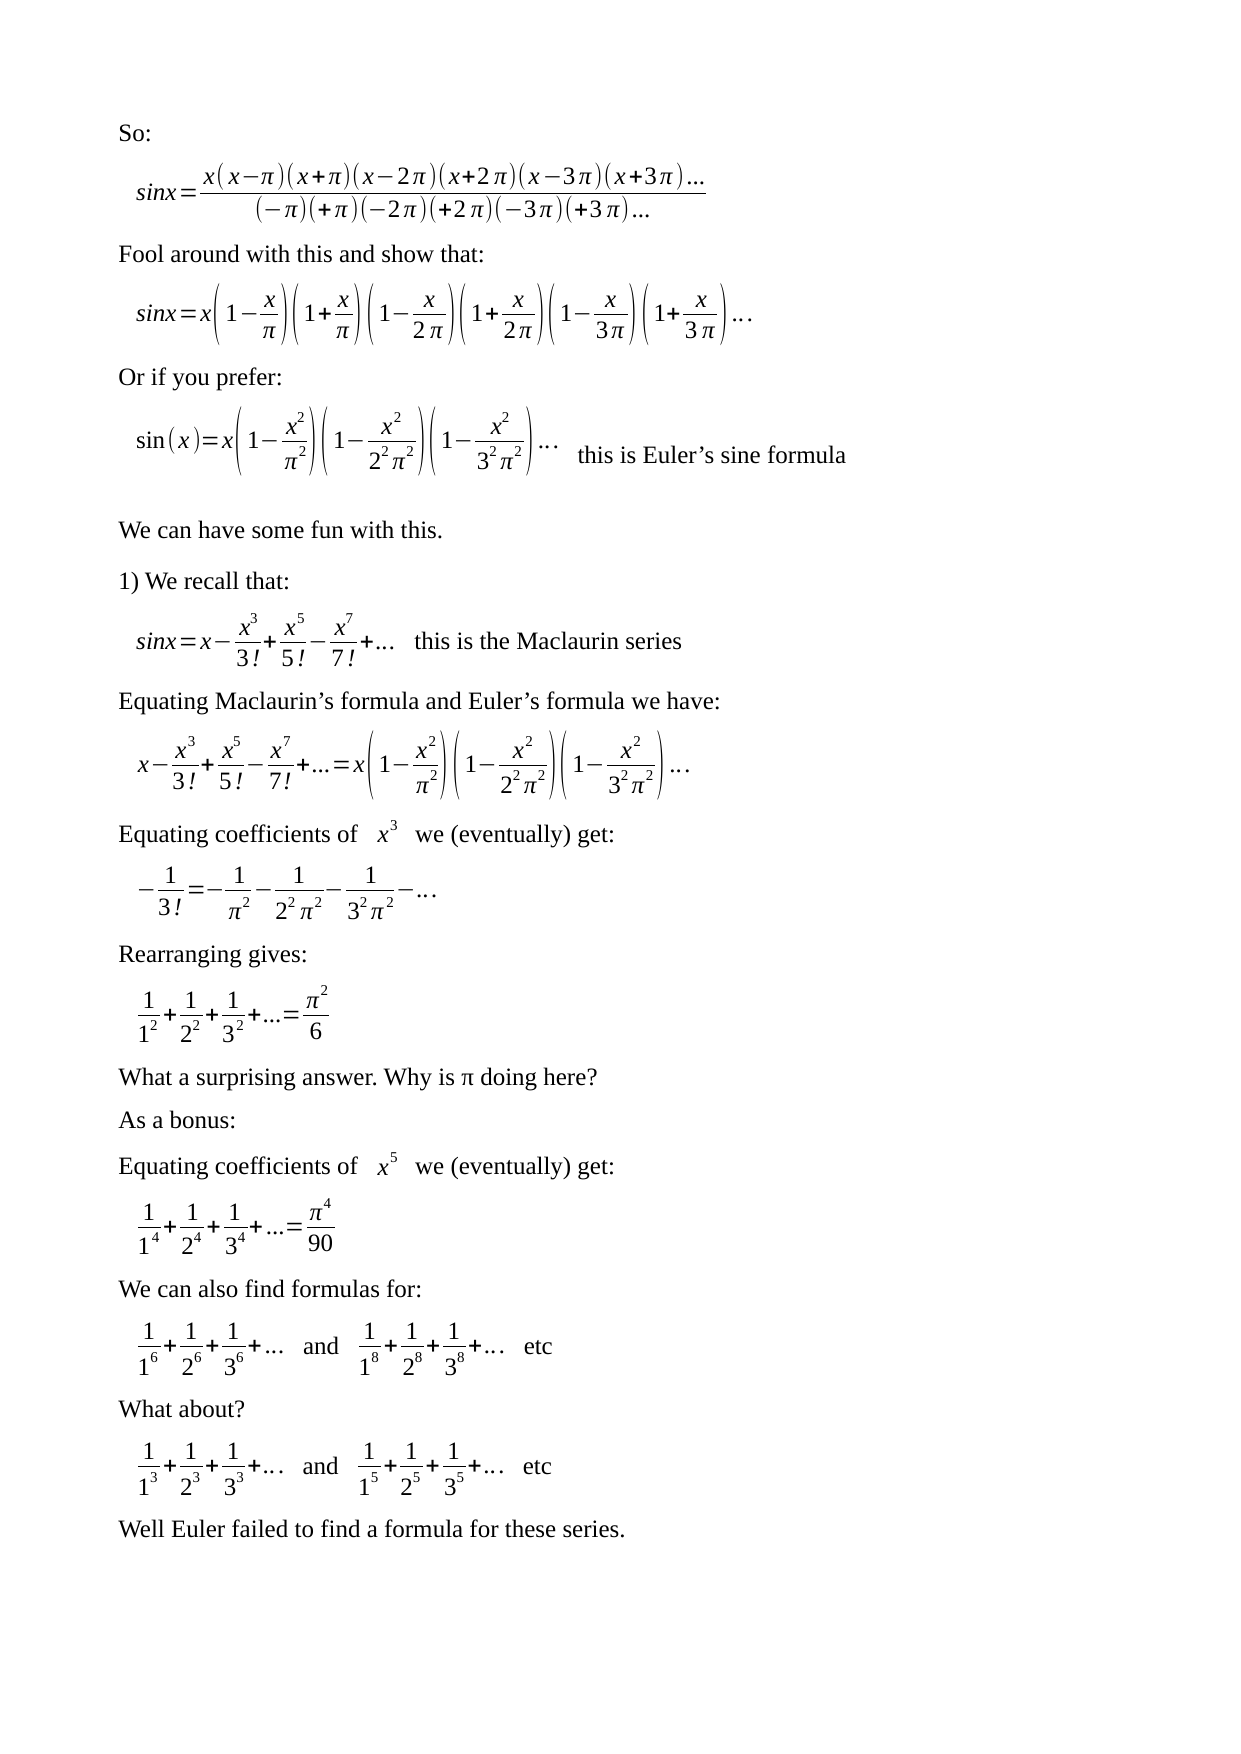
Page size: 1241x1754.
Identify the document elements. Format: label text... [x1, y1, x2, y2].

text We can have some fun with this. [118, 500, 1122, 544]
text We can also find formulas for: [118, 1274, 1122, 1303]
text Equating coefficients ofwe (eventually) get: [118, 816, 1122, 847]
text Fool around with this and show that: [118, 239, 1122, 268]
text So: [118, 118, 1122, 147]
text this is Euler’s sine formula [118, 405, 1122, 478]
text As a bonus: [118, 1105, 1122, 1134]
text What about? [118, 1394, 1122, 1423]
text Well Euler failed to find a formula for these series. [118, 1514, 1122, 1543]
text andetc [118, 1438, 1122, 1500]
text this is the Maclaurin series [118, 609, 1122, 672]
text Or if you prefer: [118, 362, 1122, 391]
text Rearranging gives: [118, 939, 1122, 967]
text Equating coefficients ofwe (eventually) get: [118, 1148, 1122, 1180]
text What a surprising answer. Why is π doing here? [118, 1062, 1122, 1091]
text andetc [118, 1318, 1122, 1380]
text 1) We recall that: [118, 566, 1122, 595]
text Equating Maclaurin’s formula and Euler’s formula we have: [118, 686, 1122, 715]
